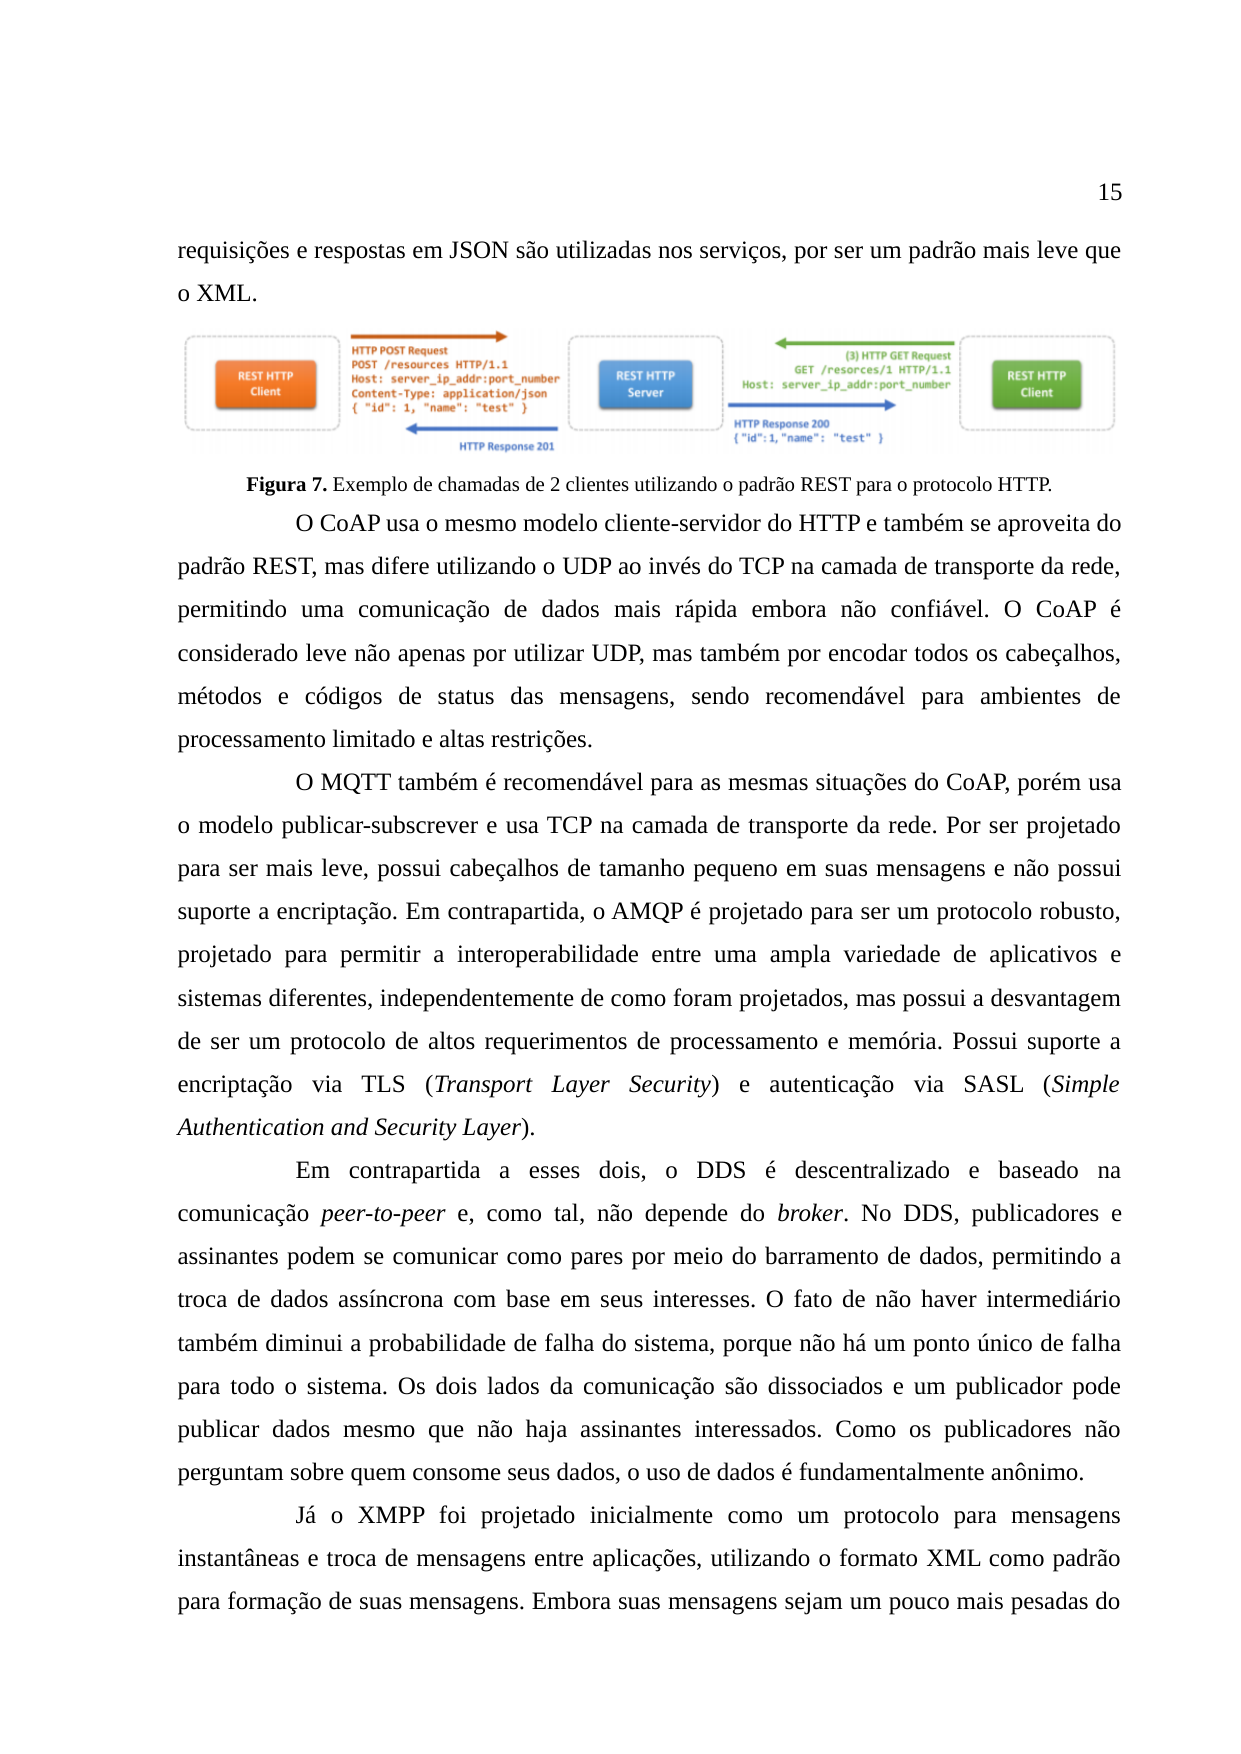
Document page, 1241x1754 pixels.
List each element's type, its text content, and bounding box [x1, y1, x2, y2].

text O CoAP usa o mesmo modelo cliente-servidor do HTTP e também se aproveita do padrão REST, mas difere utilizando o UDP ao invés do TCP na camada de transporte da rede, permitindo uma comunicação de dados mais rápida embora não confiável. O CoAP é considerado leve não apenas por utilizar UDP, mas também por encodar todos os cabeçalhos, métodos e códigos de status das mensagens, sendo recomendável para ambientes de processamento limitado e altas restrições. [177, 508, 1122, 753]
text Já o XMPP foi projetado inicialmente como um protocolo para mensagens instantâneas e troca de mensagens entre aplicações, utilizando o formato XML como padrão para formação de suas mensagens. Embora suas mensagens sejam um pouco mais pesadas do [177, 1500, 1122, 1615]
picture [177, 321, 1123, 461]
text O MQTT também é recomendável para as mesmas situações do CoAP, porém usa o modelo publicar-subscrever e usa TCP na camada de transporte da rede. Por ser projetado para ser mais leve, possui cabeçalhos de tamanho pequeno em suas mensagens e não possui suporte a encriptação. Em contrapartida, o AMQP é projetado para ser um protocolo robusto, projetado para permitir a interoperabilidade entre uma ampla variedade de aplicativos e sistemas diferentes, independentemente de como foram projetados, mas possui a desvantagem de ser um protocolo de altos requerimentos de processamento e memória. Possui suporte a encriptação via TLS (Transport Layer Security) e autenticação via SASL (Simple Authentication and Security Layer). [177, 767, 1122, 1141]
text Em contrapartida a esses dois, o DDS é descentralizado e baseado na comunicação peer-to-peer e, como tal, não depende do broker. No DDS, publicadores e assinantes podem se comunicar como pares por meio do barramento de dados, permitindo a troca de dados assíncrona com base em seus interesses. O fato de não haver intermediário também diminui a probabilidade de falha do sistema, porque não há um ponto único de falha para todo o sistema. Os dois lados da comunicação são dissociados e um publicador pode publicar dados mesmo que não haja assinantes interessados. Como os publicadores não perguntam sobre quem consome seus dados, o uso de dados é fundamentalmente anônimo. [177, 1155, 1122, 1486]
text Figura 7. Exemplo de chamadas de 2 clientes utilizando o padrão REST para o protocolo HTTP. [177, 461, 1122, 496]
text requisições e respostas em JSON são utilizadas nos serviços, por ser um padrão mais leve que o XML. [177, 235, 1122, 307]
